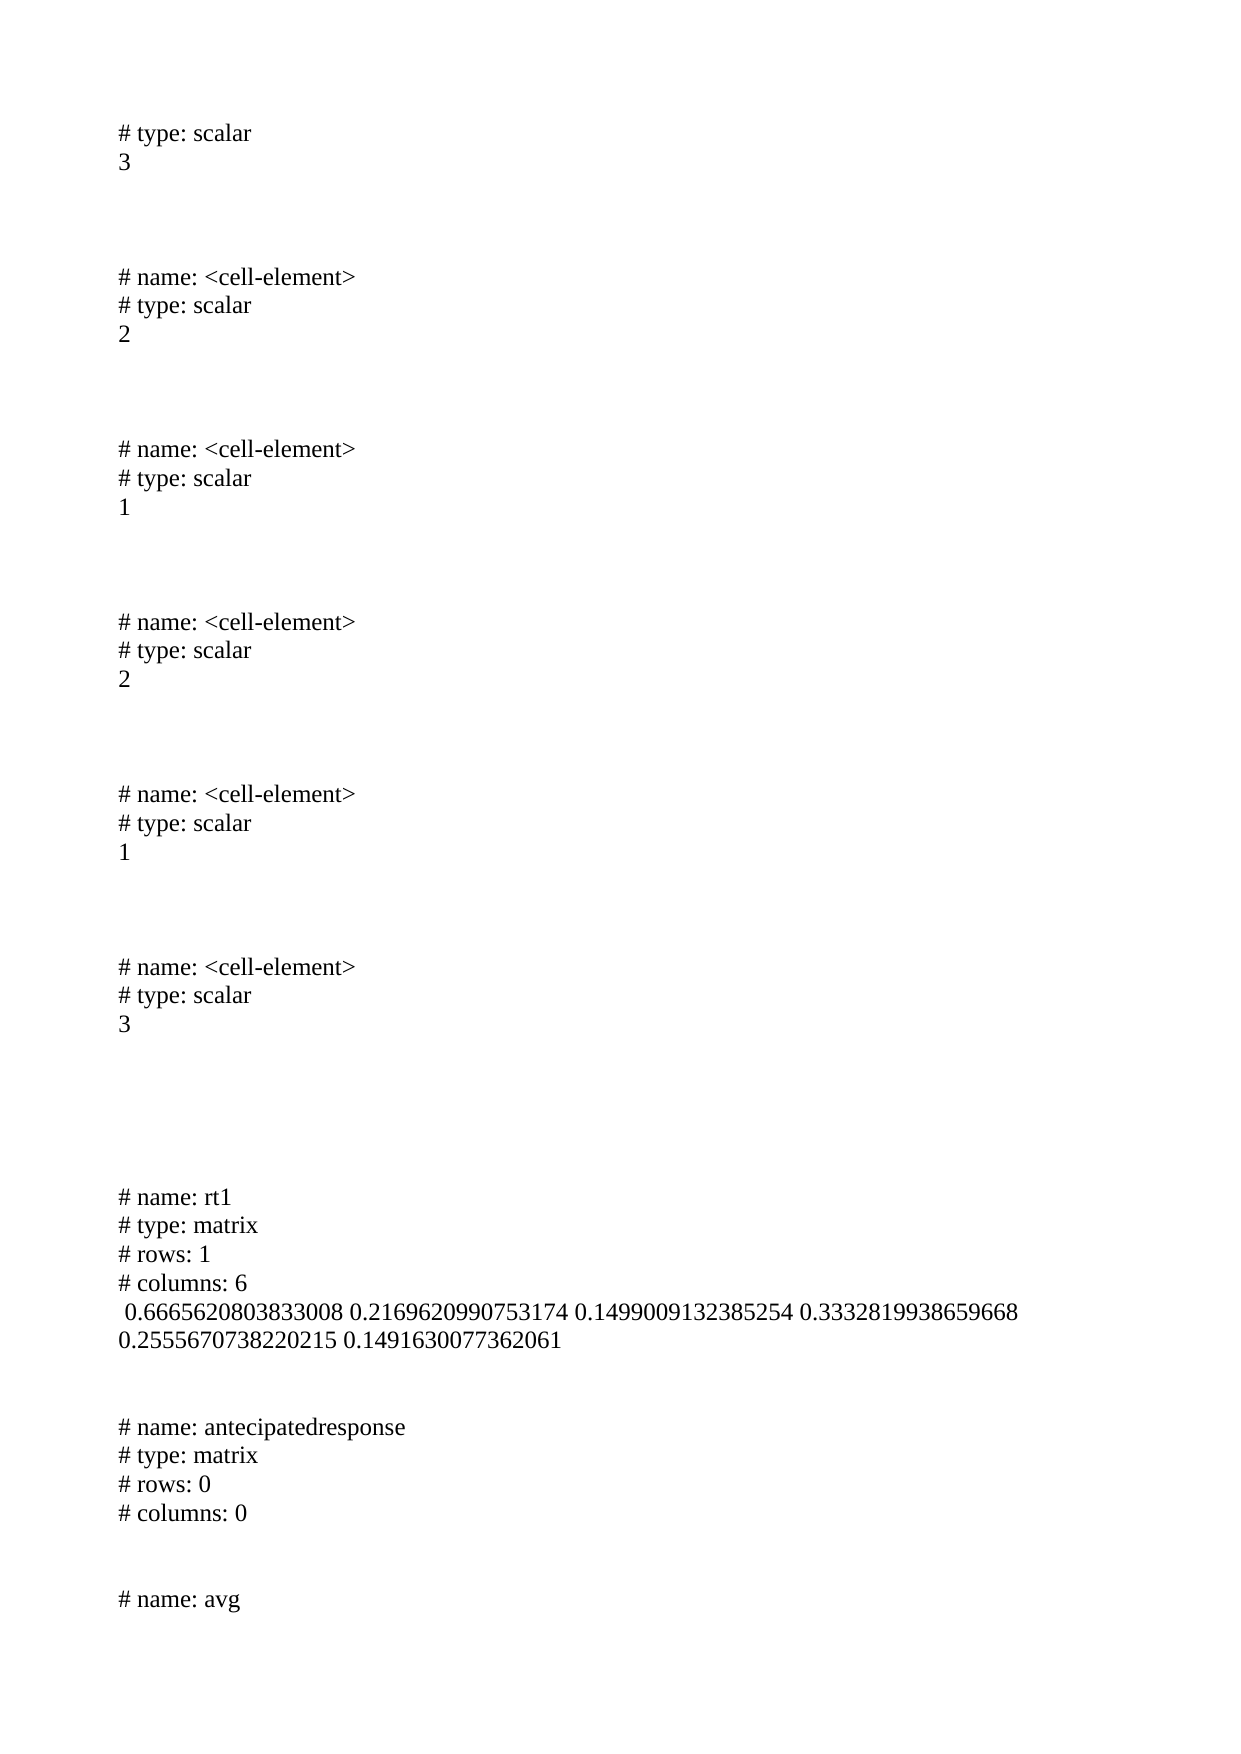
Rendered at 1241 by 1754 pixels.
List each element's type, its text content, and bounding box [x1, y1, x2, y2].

text # type: matrix [118, 1211, 1122, 1239]
text 3 [118, 1009, 1122, 1038]
text # rows: 0 [118, 1469, 1122, 1498]
text # name: rt1 [118, 1182, 1122, 1211]
text # name: <cell-element> [118, 262, 1122, 291]
text # columns: 6 [118, 1268, 1122, 1297]
text # name: <cell-element> [118, 779, 1122, 808]
text 1 [118, 837, 1122, 866]
text # name: antecipatedresponse [118, 1412, 1122, 1441]
text 3 [118, 147, 1122, 176]
text # type: scalar [118, 808, 1122, 837]
text 0.6665620803833008 0.2169620990753174 0.1499009132385254 0.3332819938659668 0.2555670738220215 0.1491630077362061 [118, 1297, 1122, 1354]
text # type: scalar [118, 291, 1122, 319]
text # name: avg [118, 1584, 1122, 1613]
text # type: scalar [118, 118, 1122, 147]
text # type: scalar [118, 463, 1122, 492]
text 1 [118, 492, 1122, 521]
text # name: <cell-element> [118, 434, 1122, 463]
text # type: matrix [118, 1441, 1122, 1469]
text # columns: 0 [118, 1498, 1122, 1527]
text # rows: 1 [118, 1239, 1122, 1268]
text 2 [118, 319, 1122, 348]
text # name: <cell-element> [118, 952, 1122, 981]
text 2 [118, 664, 1122, 693]
text # type: scalar [118, 981, 1122, 1009]
text # type: scalar [118, 636, 1122, 664]
text # name: <cell-element> [118, 607, 1122, 636]
